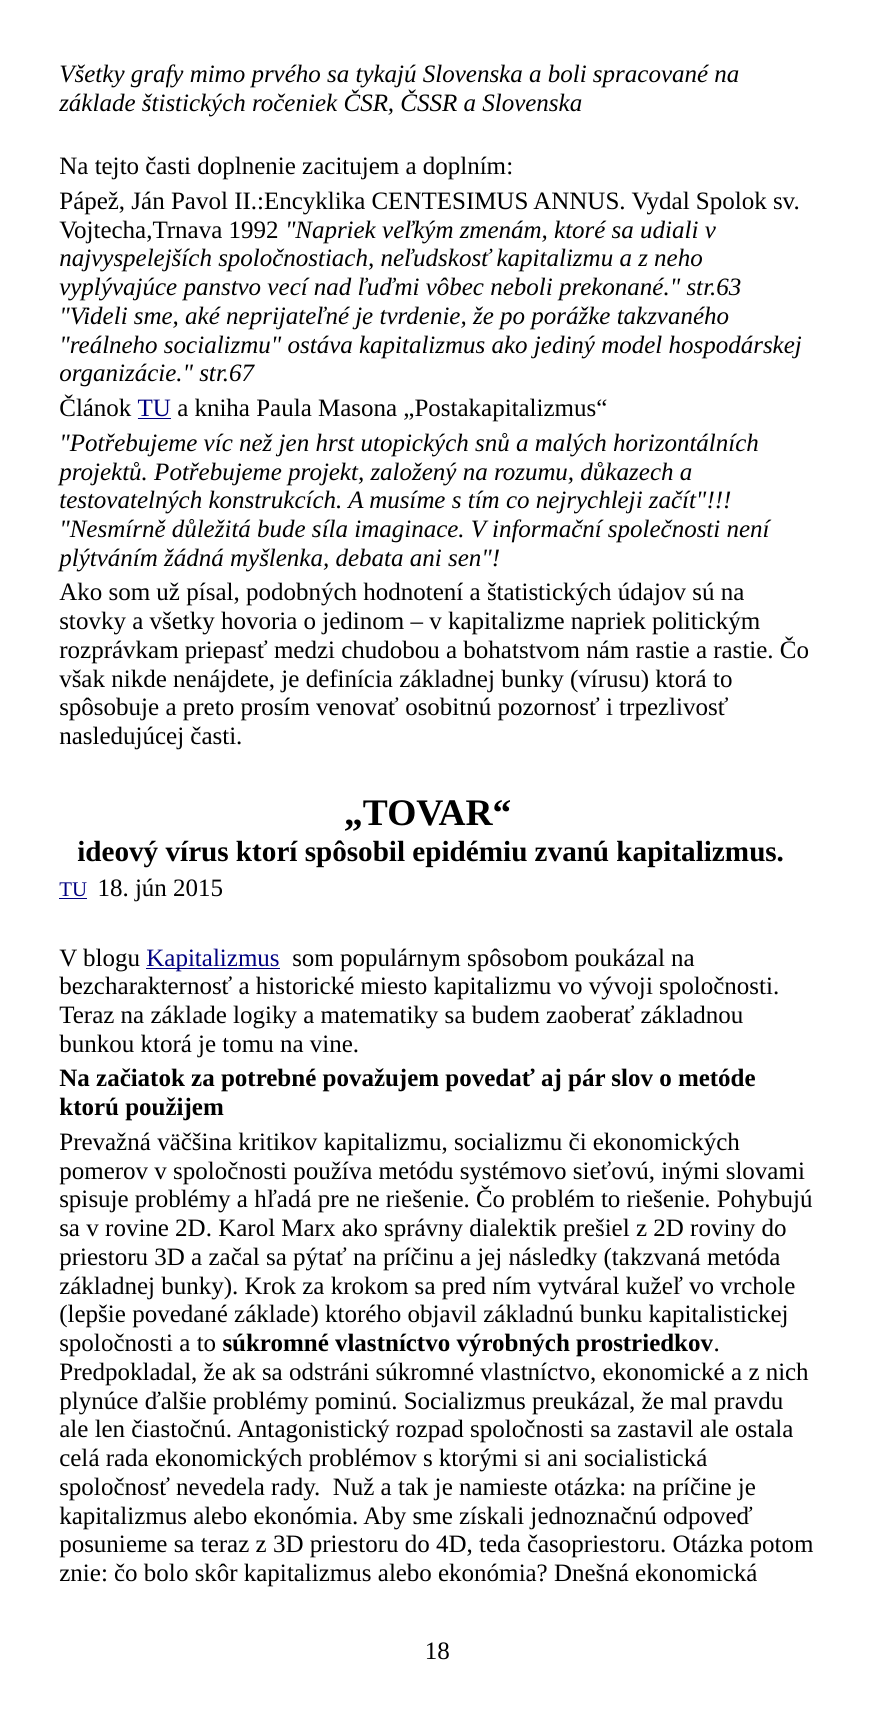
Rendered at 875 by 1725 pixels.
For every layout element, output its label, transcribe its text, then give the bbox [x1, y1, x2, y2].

text ideový vírus ktorí spôsobil epidémiu zvanú kapitalizmus. [59, 834, 815, 867]
text Na začiatok za potrebné považujem povedať aj pár slov o metóde ktorú použijem [59, 1063, 815, 1121]
text TU 18. jún 2015 [59, 873, 815, 902]
text Ako som už písal, podobných hodnotení a štatistických údajov sú na stovky a všetky hovoria o jedinom – v kapitalizme napriek politickým rozprávkam priepasť medzi chudobou a bohatstvom nám rastie a rastie. Čo však nikde nenájdete, je definícia základnej bunky (vírusu) ktorá to spôsobuje a preto prosím venovať osobitnú pozornosť i trpezlivosť nasledujúcej časti. [59, 577, 815, 750]
text V blogu Kapitalizmus som populárnym spôsobom poukázal na bezcharakternosť a historické miesto kapitalizmu vo vývoji spoločnosti. Teraz na základe logiky a matematiky sa budem zaoberať základnou bunkou ktorá je tomu na vine. [59, 943, 815, 1058]
text Všetky grafy mimo prvého sa tykajú Slovenska a boli spracované na základe štistických ročeniek ČSR, ČSSR a Slovenska [59, 59, 815, 117]
text "Potřebujeme víc než jen hrst utopických snů a malých horizontálních projektů. Potřebujeme projekt, založený na rozumu, důkazech a testovatelných konstrukcích. A musíme s tím co nejrychleji začít"!!! "Nesmírně důležitá bude síla imaginace. V informační společnosti není plýtváním žádná myšlenka, debata ani sen"! [59, 428, 815, 572]
text Na tejto časti doplnenie zacitujem a doplním: [59, 151, 815, 180]
text Pápež, Ján Pavol II.:Encyklika CENTESIMUS ANNUS. Vydal Spolok sv. Vojtecha,Trnava 1992 "Napriek veľkým zmenám, ktoré sa udiali v najvyspelejších spoločnostiach, neľudskosť kapitalizmu a z neho vyplývajúce panstvo vecí nad ľuďmi vôbec neboli prekonané." str.63 "Videli sme, aké neprijateľné je tvrdenie, že po porážke takzvaného "reálneho socializmu" ostáva kapitalizmus ako jediný model hospodárskej organizácie." str.67 [59, 186, 815, 387]
text Článok TU a kniha Paula Masona „Postakapitalizmus“ [59, 393, 815, 422]
text „TOVAR“ [59, 791, 815, 834]
text Prevažná väčšina kritikov kapitalizmu, socializmu či ekonomických pomerov v spoločnosti používa metódu systémovo sieťovú, inými slovami spisuje problémy a hľadá pre ne riešenie. Čo problém to riešenie. Pohybujú sa v rovine 2D. Karol Marx ako správny dialektik prešiel z 2D roviny do priestoru 3D a začal sa pýtať na príčinu a jej následky (takzvaná metóda základnej bunky). Krok za krokom sa pred ním vytváral kužeľ vo vrchole (lepšie povedané základe) ktorého objavil základnú bunku kapitalistickej spoločnosti a to súkromné vlastníctvo výrobných prostriedkov. Predpokladal, že ak sa odstráni súkromné vlastníctvo, ekonomické a z nich plynúce ďalšie problémy pominú. Socializmus preukázal, že mal pravdu ale len čiastočnú. Antagonistický rozpad spoločnosti sa zastavil ale ostala celá rada ekonomických problémov s ktorými si ani socialistická spoločnosť nevedela rady. Nuž a tak je namieste otázka: na príčine je kapitalizmus alebo ekonómia. Aby sme získali jednoznačnú odpoveď posunieme sa teraz z 3D priestoru do 4D, teda časopriestoru. Otázka potom znie: čo bolo skôr kapitalizmus alebo ekonómia? Dnešná ekonomická [59, 1127, 815, 1587]
